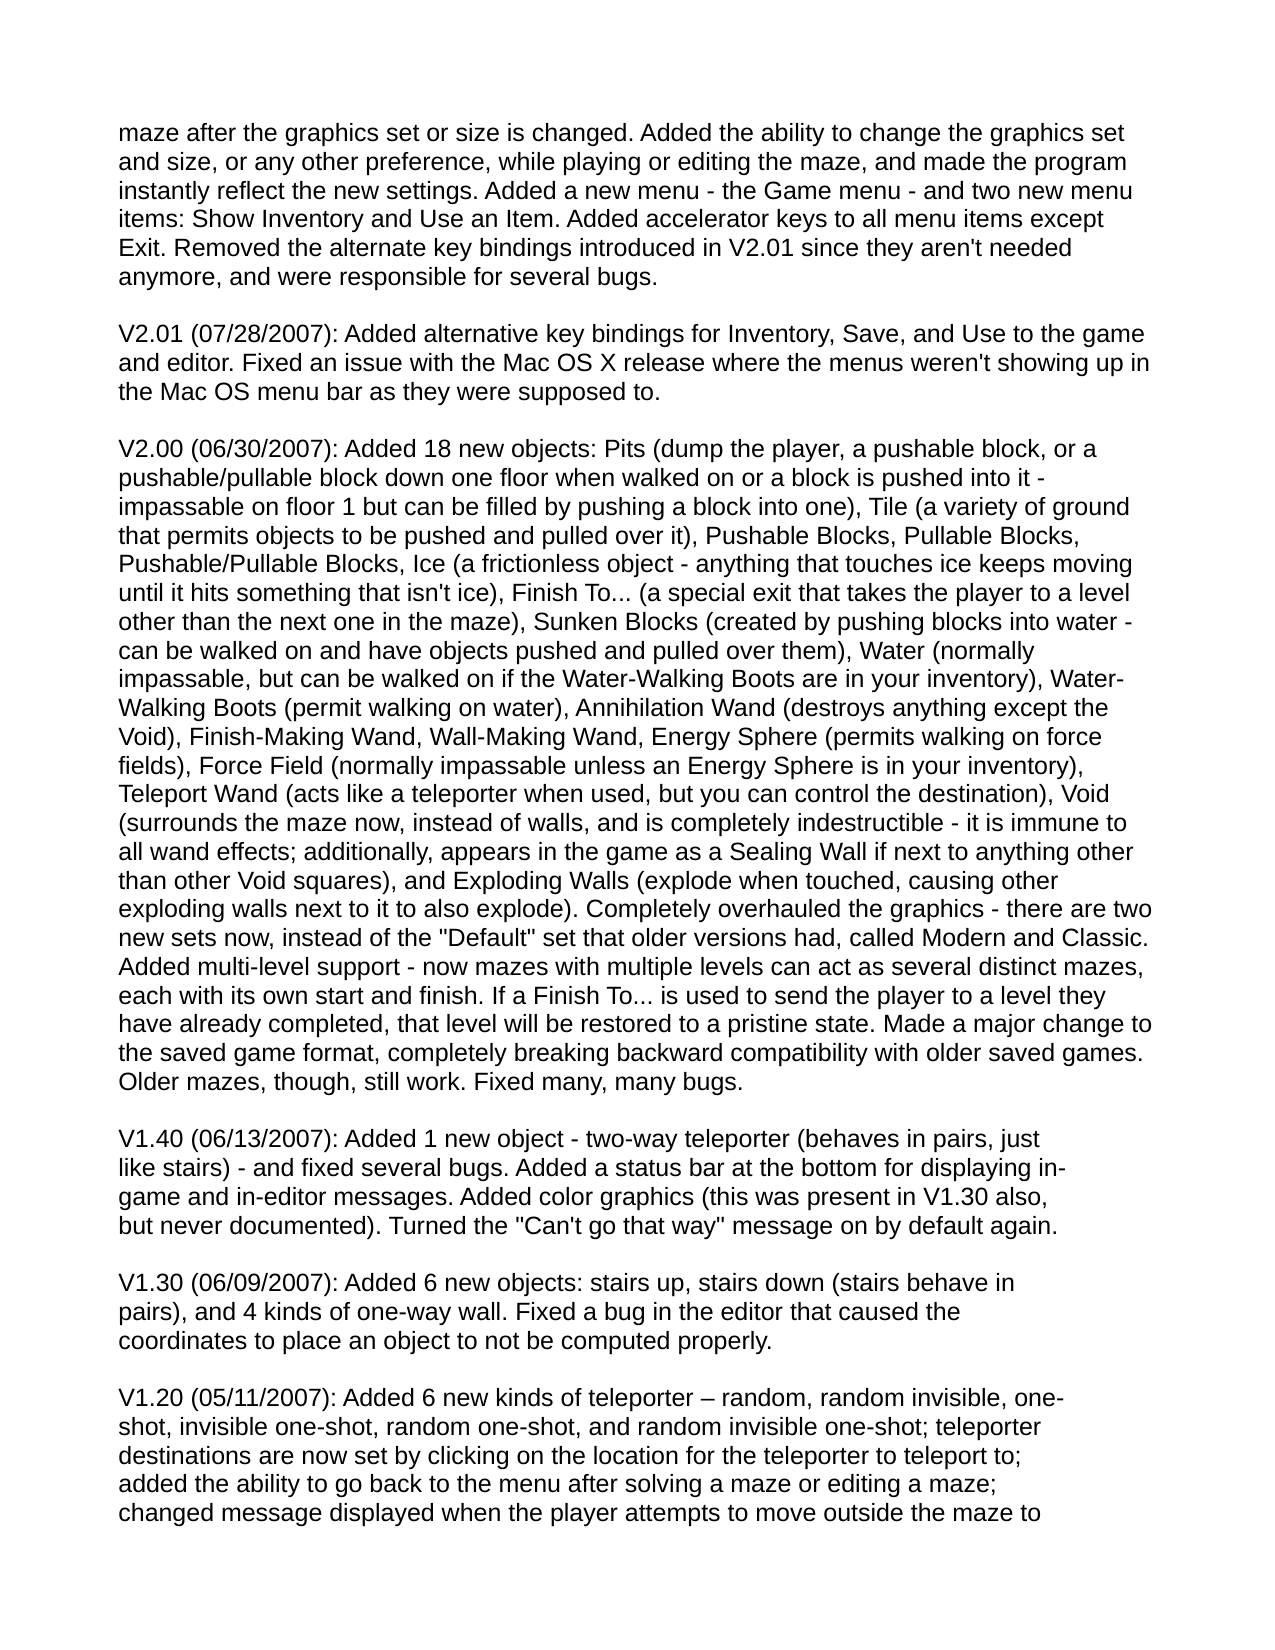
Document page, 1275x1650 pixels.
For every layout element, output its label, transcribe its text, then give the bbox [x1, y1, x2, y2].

text pairs), and 4 kinds of one-way wall. Fixed a bug in the editor that caused the [118, 1297, 1157, 1326]
text coordinates to place an object to not be computed properly. [118, 1326, 1157, 1354]
text added the ability to go back to the menu after solving a maze or editing a maze; [118, 1469, 1157, 1498]
text destinations are now set by clicking on the location for the teleporter to teleport to; [118, 1441, 1157, 1469]
text but never documented). Turned the "Can't go that way" message on by default again. [118, 1211, 1157, 1239]
text like stairs) - and fixed several bugs. Added a status bar at the bottom for displaying in- [118, 1153, 1157, 1182]
text game and in-editor messages. Added color graphics (this was present in V1.30 also, [118, 1182, 1157, 1211]
text V2.00 (06/30/2007): Added 18 new objects: Pits (dump the player, a pushable block, or a pushable/pullable block down one floor when walked on or a block is pushed into it - impassable on floor 1 but can be filled by pushing a block into one), Tile (a variety of ground that permits objects to be pushed and pulled over it), Pushable Blocks, Pullable Blocks, Pushable/Pullable Blocks, Ice (a frictionless object - anything that touches ice keeps moving until it hits something that isn't ice), Finish To... (a special exit that takes the player to a level other than the next one in the maze), Sunken Blocks (created by pushing blocks into water - can be walked on and have objects pushed and pulled over them), Water (normally impassable, but can be walked on if the Water-Walking Boots are in your inventory), Water-Walking Boots (permit walking on water), Annihilation Wand (destroys anything except the Void), Finish-Making Wand, Wall-Making Wand, Energy Sphere (permits walking on force fields), Force Field (normally impassable unless an Energy Sphere is in your inventory), Teleport Wand (acts like a teleporter when used, but you can control the destination), Void (surrounds the maze now, instead of walls, and is completely indestructible - it is immune to all wand effects; additionally, appears in the game as a Sealing Wall if next to anything other than other Void squares), and Exploding Walls (explode when touched, causing other exploding walls next to it to also explode). Completely overhauled the graphics - there are two new sets now, instead of the "Default" set that older versions had, called Modern and Classic. Added multi-level support - now mazes with multiple levels can act as several distinct mazes, each with its own start and finish. If a Finish To... is used to send the player to a level they have already completed, that level will be restored to a pristine state. Made a major change to the saved game format, completely breaking backward compatibility with older saved games. Older mazes, though, still work. Fixed many, many bugs. [118, 434, 1157, 1096]
text shot, invisible one-shot, random one-shot, and random invisible one-shot; teleporter [118, 1412, 1157, 1441]
text V1.30 (06/09/2007): Added 6 new objects: stairs up, stairs down (stairs behave in [118, 1268, 1157, 1297]
text maze after the graphics set or size is changed. Added the ability to change the graphics set and size, or any other preference, while playing or editing the maze, and made the program instantly reflect the new settings. Added a new menu - the Game menu - and two new menu items: Show Inventory and Use an Item. Added accelerator keys to all menu items except Exit. Removed the alternate key bindings introduced in V2.01 since they aren't needed anymore, and were responsible for several bugs. [118, 118, 1157, 291]
text V1.20 (05/11/2007): Added 6 new kinds of teleporter – random, random invisible, one- [118, 1383, 1157, 1412]
text V1.40 (06/13/2007): Added 1 new object - two-way teleporter (behaves in pairs, just [118, 1124, 1157, 1153]
text changed message displayed when the player attempts to move outside the maze to [118, 1498, 1157, 1527]
text V2.01 (07/28/2007): Added alternative key bindings for Inventory, Save, and Use to the game and editor. Fixed an issue with the Mac OS X release where the menus weren't showing up in the Mac OS menu bar as they were supposed to. [118, 319, 1157, 406]
